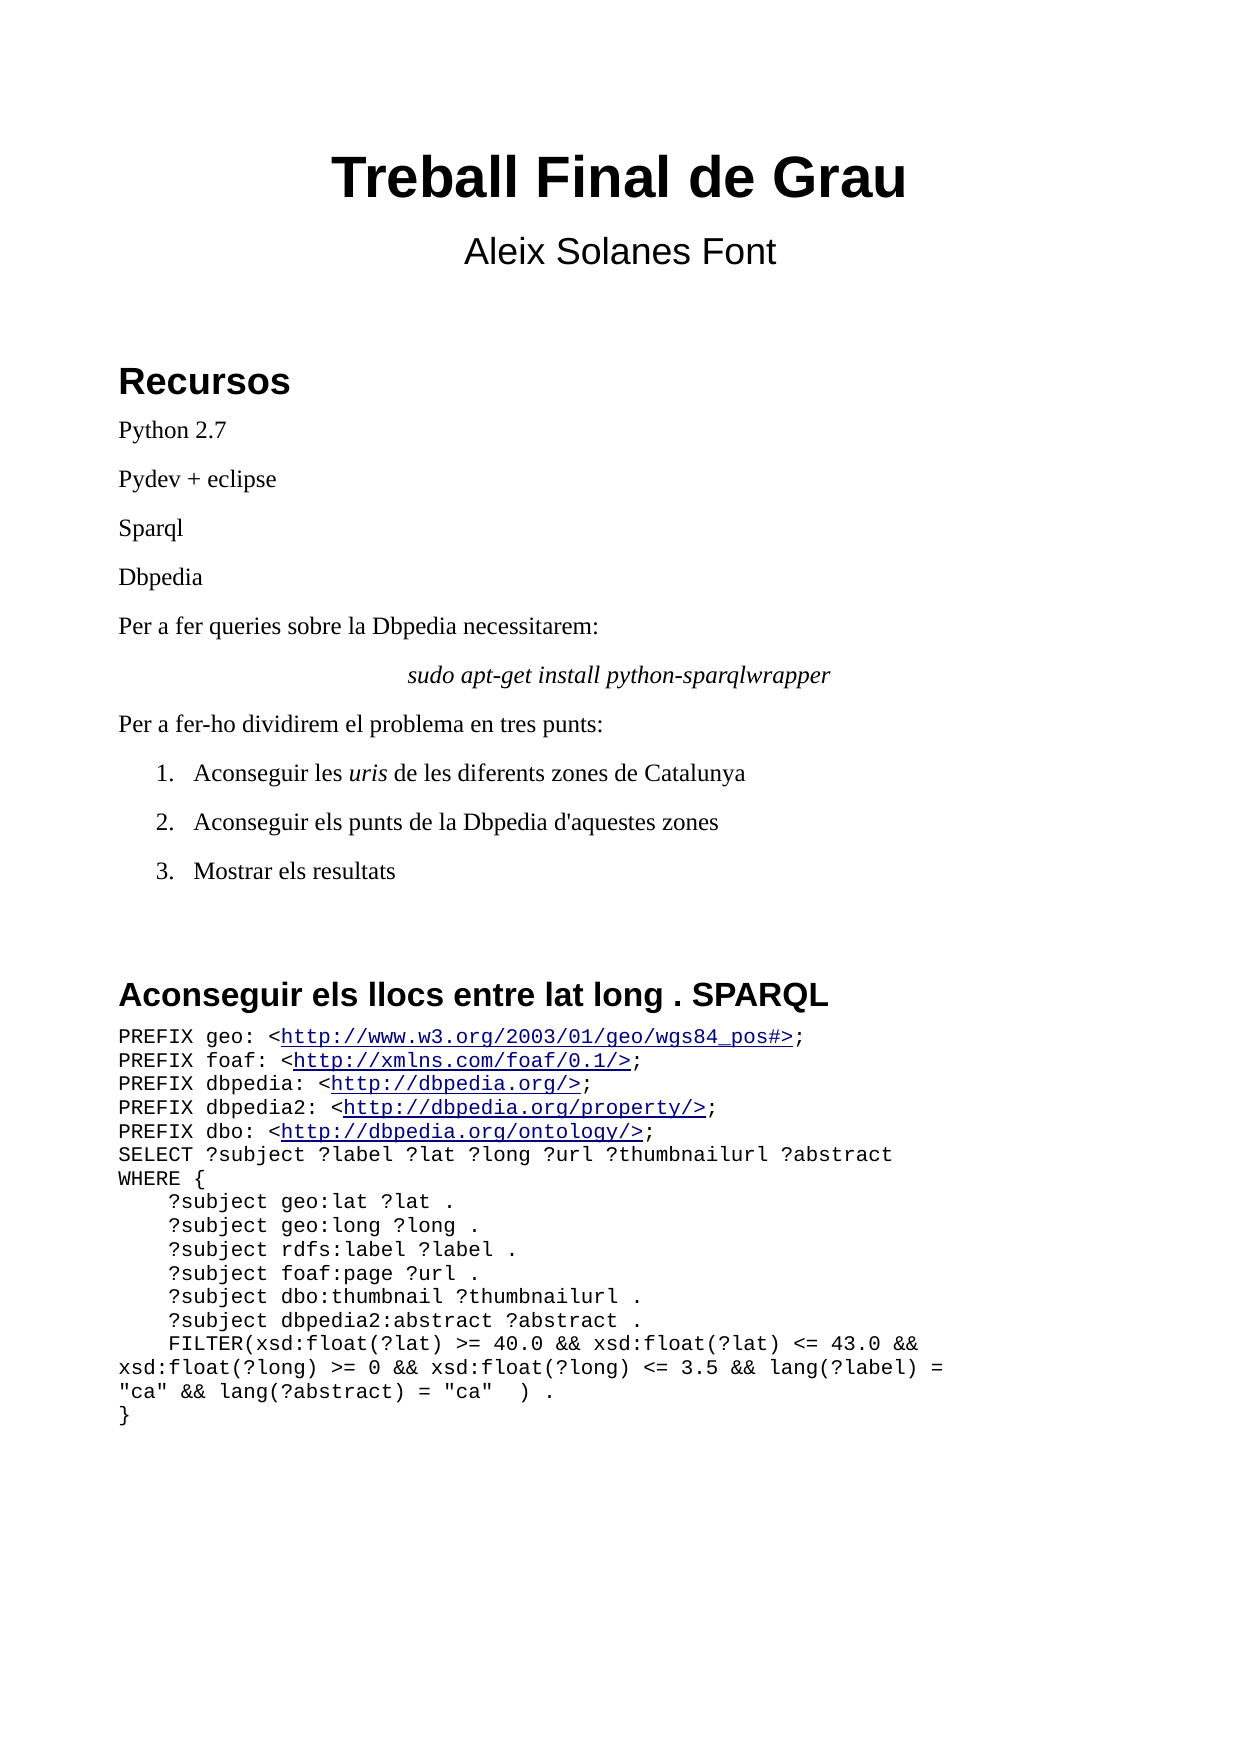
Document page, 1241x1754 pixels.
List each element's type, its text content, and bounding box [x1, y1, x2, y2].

text Dbpedia [118, 562, 1122, 591]
text Python 2.7 [118, 415, 1122, 443]
list Mostrar els resultats [156, 856, 1122, 885]
subtitle Aleix Solanes Font [118, 229, 1122, 272]
text Sparql [118, 513, 1122, 542]
text PREFIX dbpedia: <http://dbpedia.org/>; [118, 1073, 1122, 1097]
text } [118, 1404, 1122, 1428]
text Pydev + eclipse [118, 464, 1122, 493]
text PREFIX geo: <http://www.w3.org/2003/01/geo/wgs84_pos#>; [118, 1026, 1122, 1050]
text SELECT ?subject ?label ?lat ?long ?url ?thumbnailurl ?abstract [118, 1144, 1122, 1168]
text ?subject geo:long ?long . [118, 1215, 1122, 1239]
list Aconseguir les uris de les diferents zones de Catalunya [156, 758, 1122, 787]
text ?subject rdfs:label ?label . [118, 1239, 1122, 1262]
text sudo apt-get install python-sparqlwrapper [118, 660, 1122, 689]
text PREFIX foaf: <http://xmlns.com/foaf/0.1/>; [118, 1050, 1122, 1073]
text xsd:float(?long) >= 0 && xsd:float(?long) <= 3.5 && lang(?label) = [118, 1357, 1122, 1381]
text WHERE { [118, 1168, 1122, 1192]
text "ca" && lang(?abstract) = "ca" ) . [118, 1381, 1122, 1404]
text FILTER(xsd:float(?lat) >= 40.0 && xsd:float(?lat) <= 43.0 && [118, 1333, 1122, 1357]
text ?subject dbo:thumbnail ?thumbnailurl . [118, 1286, 1122, 1310]
text ?subject dbpedia2:abstract ?abstract . [118, 1310, 1122, 1333]
title Treball Final de Grau [118, 143, 1122, 210]
text PREFIX dbpedia2: <http://dbpedia.org/property/>; [118, 1097, 1122, 1121]
text ?subject geo:lat ?lat . [118, 1192, 1122, 1215]
list Aconseguir els punts de la Dbpedia d'aquestes zones [156, 807, 1122, 836]
text Per a fer-ho dividirem el problema en tres punts: [118, 709, 1122, 738]
text PREFIX dbo: <http://dbpedia.org/ontology/>; [118, 1121, 1122, 1144]
text ?subject foaf:page ?url . [118, 1262, 1122, 1286]
text Per a fer queries sobre la Dbpedia necessitarem: [118, 611, 1122, 640]
subtitle Aconseguir els llocs entre lat long . SPARQL [118, 975, 1122, 1013]
subtitle Recursos [118, 359, 1122, 402]
